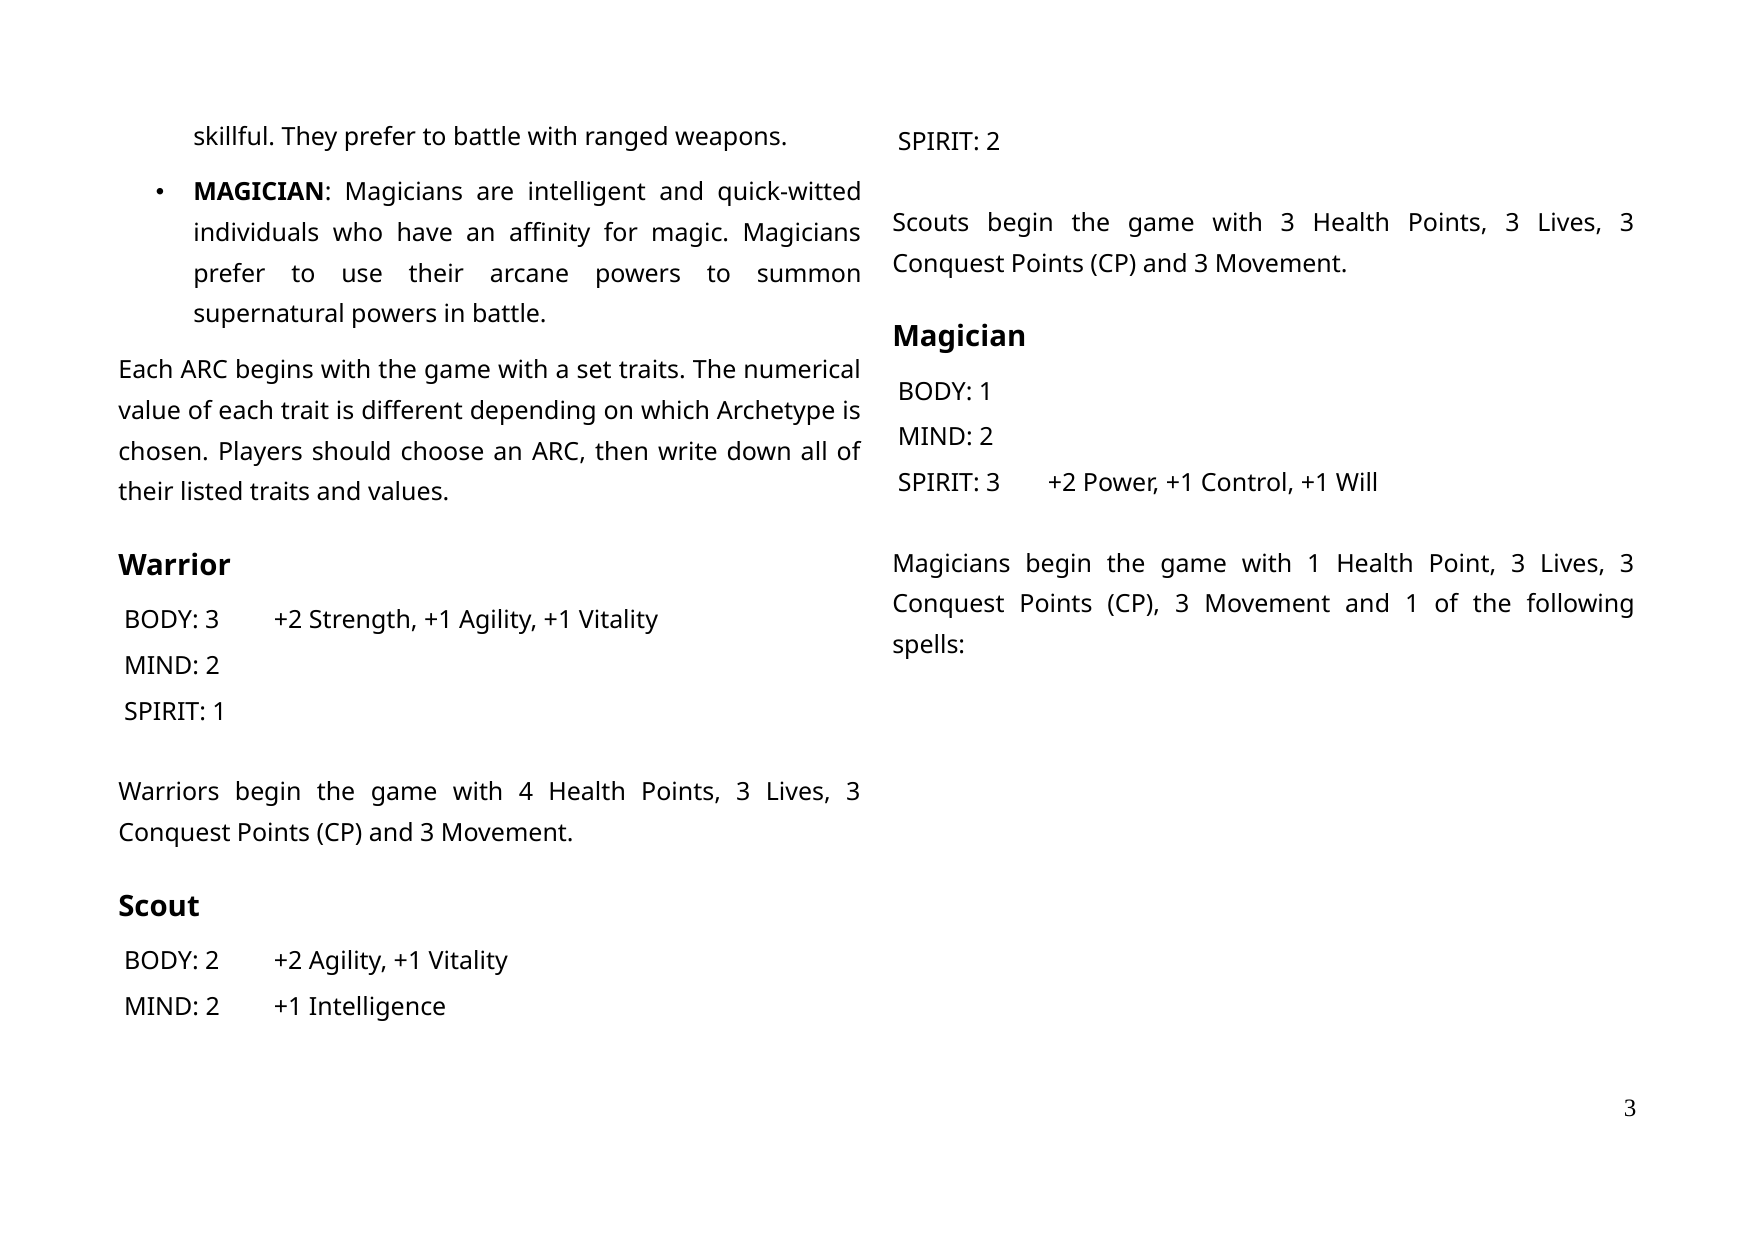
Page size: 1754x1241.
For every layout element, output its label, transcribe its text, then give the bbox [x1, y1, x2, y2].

text Each ARC begins with the game with a set traits. The numerical value of each trait is different depending on which Archetype is chosen. Players should choose an ARC, then write down all of their listed traits and values. [118, 351, 862, 508]
table_header BODY: 2 [118, 937, 268, 983]
subtitle Scout [118, 885, 862, 925]
table_cell MIND: 2 [892, 413, 1042, 459]
subtitle Warrior [118, 544, 862, 584]
table_cell MIND: 2 [118, 642, 268, 687]
table_cell MIND: 2 [118, 983, 268, 1028]
table_cell SPIRIT: 1 [118, 688, 268, 733]
table_cell +2 Power, +1 Control, +1 Will [1042, 459, 1636, 504]
table_cell SPIRIT: 2 [892, 118, 1042, 164]
table_header +2 Agility, +1 Vitality [268, 937, 862, 983]
text Warriors begin the game with 4 Health Points, 3 Lives, 3 Conquest Points (CP) and 3 Movement. [118, 733, 862, 849]
table_header +2 Strength, +1 Agility, +1 Vitality [268, 596, 862, 642]
table_cell SPIRIT: 3 [892, 459, 1042, 504]
table_header [1042, 368, 1636, 413]
text Magicians begin the game with 1 Health Point, 3 Lives, 3 Conquest Points (CP), 3 Movement and 1 of the following spells: [892, 504, 1636, 661]
table_cell [1042, 413, 1636, 459]
table_cell [1042, 118, 1636, 164]
list MAGICIAN: Magicians are intelligent and quick-witted individuals who have an affinity for magic. Magicians prefer to use their arcane powers to summon supernatural powers in battle. [156, 173, 862, 330]
table_cell [268, 642, 862, 687]
table_cell +1 Intelligence [268, 983, 862, 1028]
list skillful. They prefer to battle with ranged weapons. [156, 118, 862, 152]
table_cell [268, 688, 862, 733]
table_header BODY: 3 [118, 596, 268, 642]
subtitle Magician [892, 315, 1636, 355]
table_header BODY: 1 [892, 368, 1042, 413]
text Scouts begin the game with 3 Health Points, 3 Lives, 3 Conquest Points (CP) and 3 Movement. [892, 164, 1636, 279]
